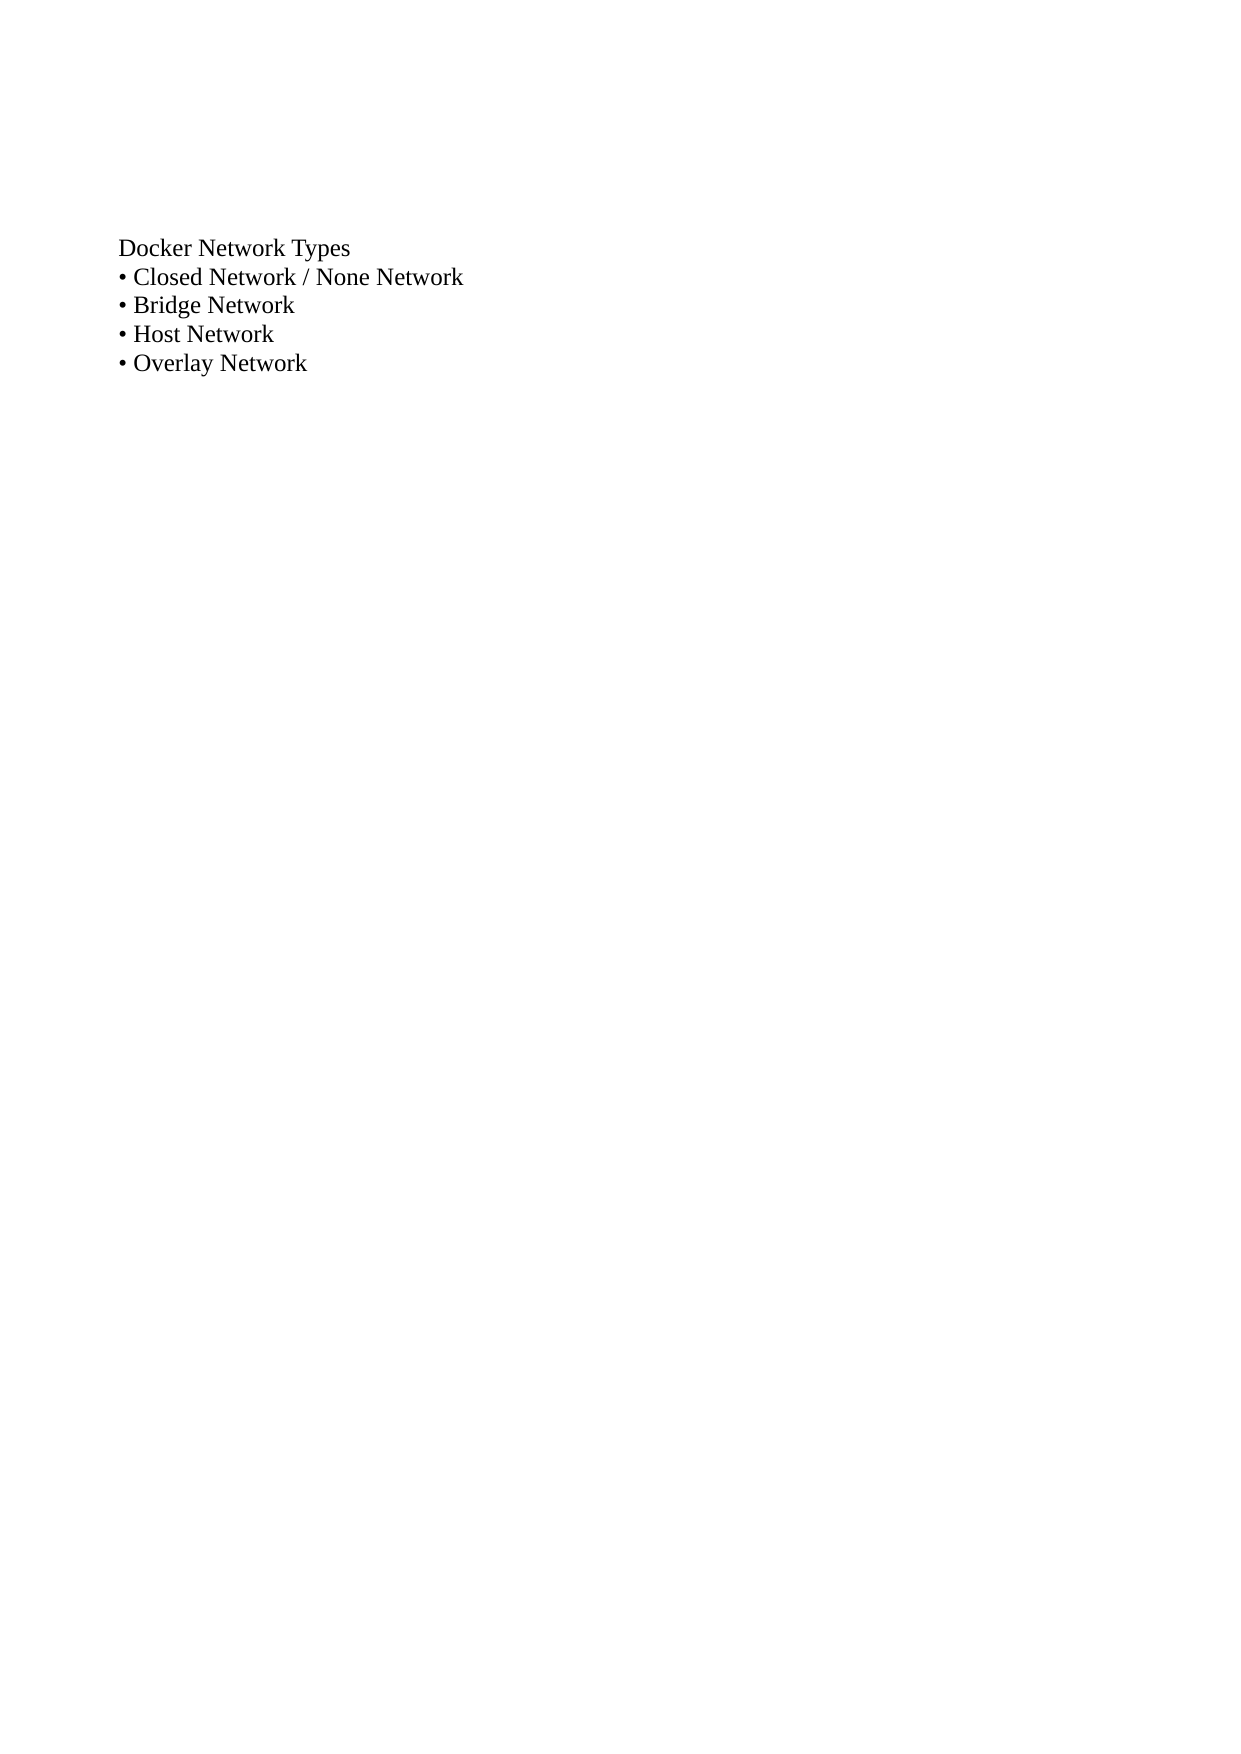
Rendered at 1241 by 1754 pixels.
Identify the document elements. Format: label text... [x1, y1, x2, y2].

text • Host Network [118, 319, 1122, 348]
text Docker Network Types [118, 233, 1122, 262]
text • Overlay Network [118, 348, 1122, 377]
text • Closed Network / None Network [118, 262, 1122, 291]
text • Bridge Network [118, 291, 1122, 319]
